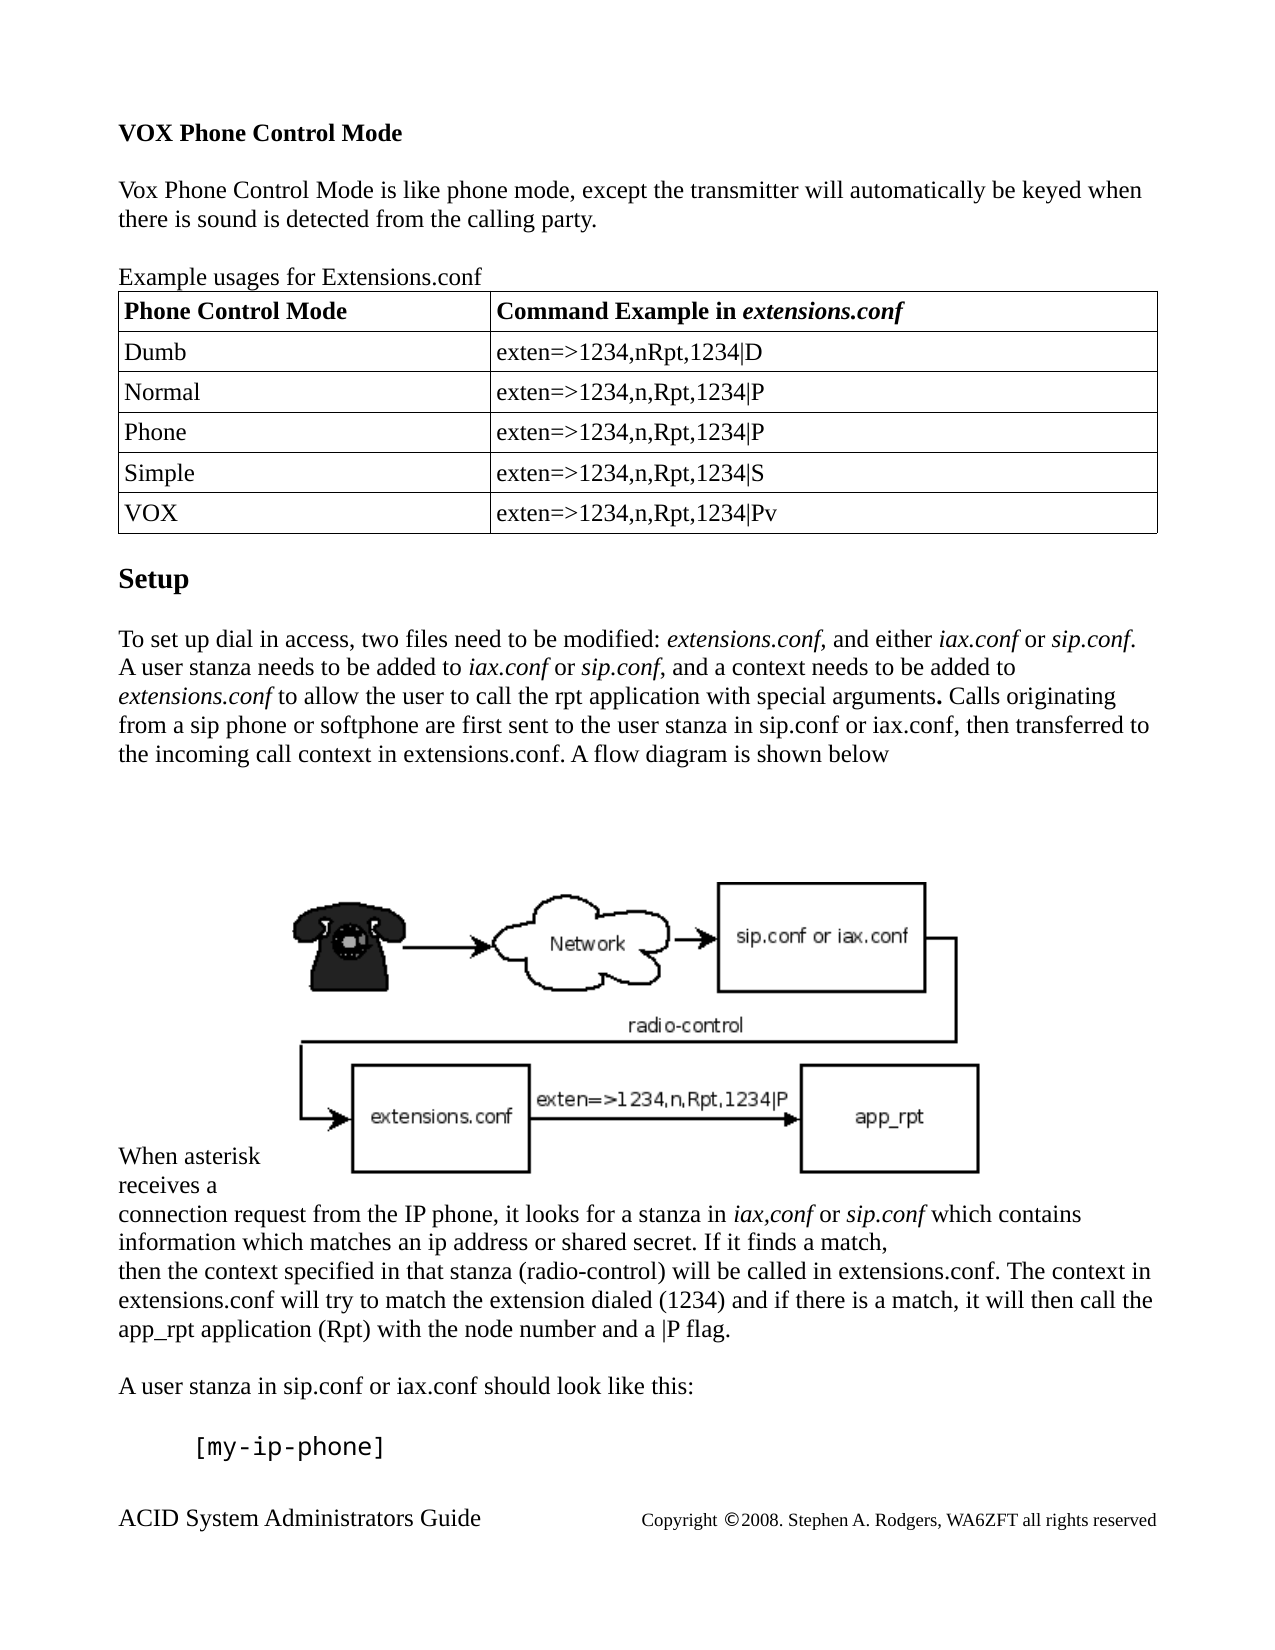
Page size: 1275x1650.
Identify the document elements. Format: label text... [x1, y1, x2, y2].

text then the context specified in that stanza (radio-control) will be called in extensions.conf. The context in extensions.conf will try to match the extension dialed (1234) and if there is a match, it will then call the app_rpt application (Rpt) with the node number and a |P flag. [118, 1256, 1157, 1342]
text A user stanza needs to be added to iax.conf or sip.conf, and a context needs to be added to extensions.conf to allow the user to call the rpt application with special arguments. Calls originating from a sip phone or softphone are first sent to the user stanza in sip.conf or iax.conf, then transferred to the incoming call context in extensions.conf. A flow diagram is shown below [118, 652, 1157, 767]
table_header Phone Control Mode [119, 292, 490, 331]
text Setup [118, 561, 1157, 595]
table_cell exten=>1234,n,Rpt,1234|P [491, 372, 1157, 412]
table_cell Simple [119, 453, 490, 492]
table_cell VOX [119, 493, 490, 532]
table_cell Phone [119, 413, 490, 452]
text A user stanza in sip.conf or iax.conf should look like this: [118, 1371, 1157, 1400]
text Example usages for Extensions.conf [118, 262, 1157, 291]
table_cell Normal [119, 372, 490, 412]
table_cell exten=>1234,n,Rpt,1234|S [491, 453, 1157, 492]
text VOX Phone Control Mode [118, 118, 1157, 147]
text Vox Phone Control Mode is like phone mode, except the transmitter will automatically be keyed when there is sound is detected from the calling party. [118, 176, 1157, 233]
table_cell exten=>1234,n,Rpt,1234|P [491, 413, 1157, 452]
table_cell Dumb [119, 332, 490, 371]
table_header Command Example in extensions.conf [491, 292, 1157, 331]
picture [292, 882, 983, 1177]
text When asterisk receives a connection request from the IP phone, it looks for a stanza in iax,conf or sip.conf which contains information which matches an ip address or shared secret. If it finds a match, [118, 1141, 1157, 1256]
text To set up dial in access, two files need to be modified: extensions.conf, and either iax.conf or sip.conf. [118, 624, 1157, 652]
table_cell exten=>1234,nRpt,1234|D [491, 332, 1157, 371]
table_cell exten=>1234,n,Rpt,1234|Pv [491, 493, 1157, 532]
text [my-ip-phone] [192, 1429, 1157, 1463]
